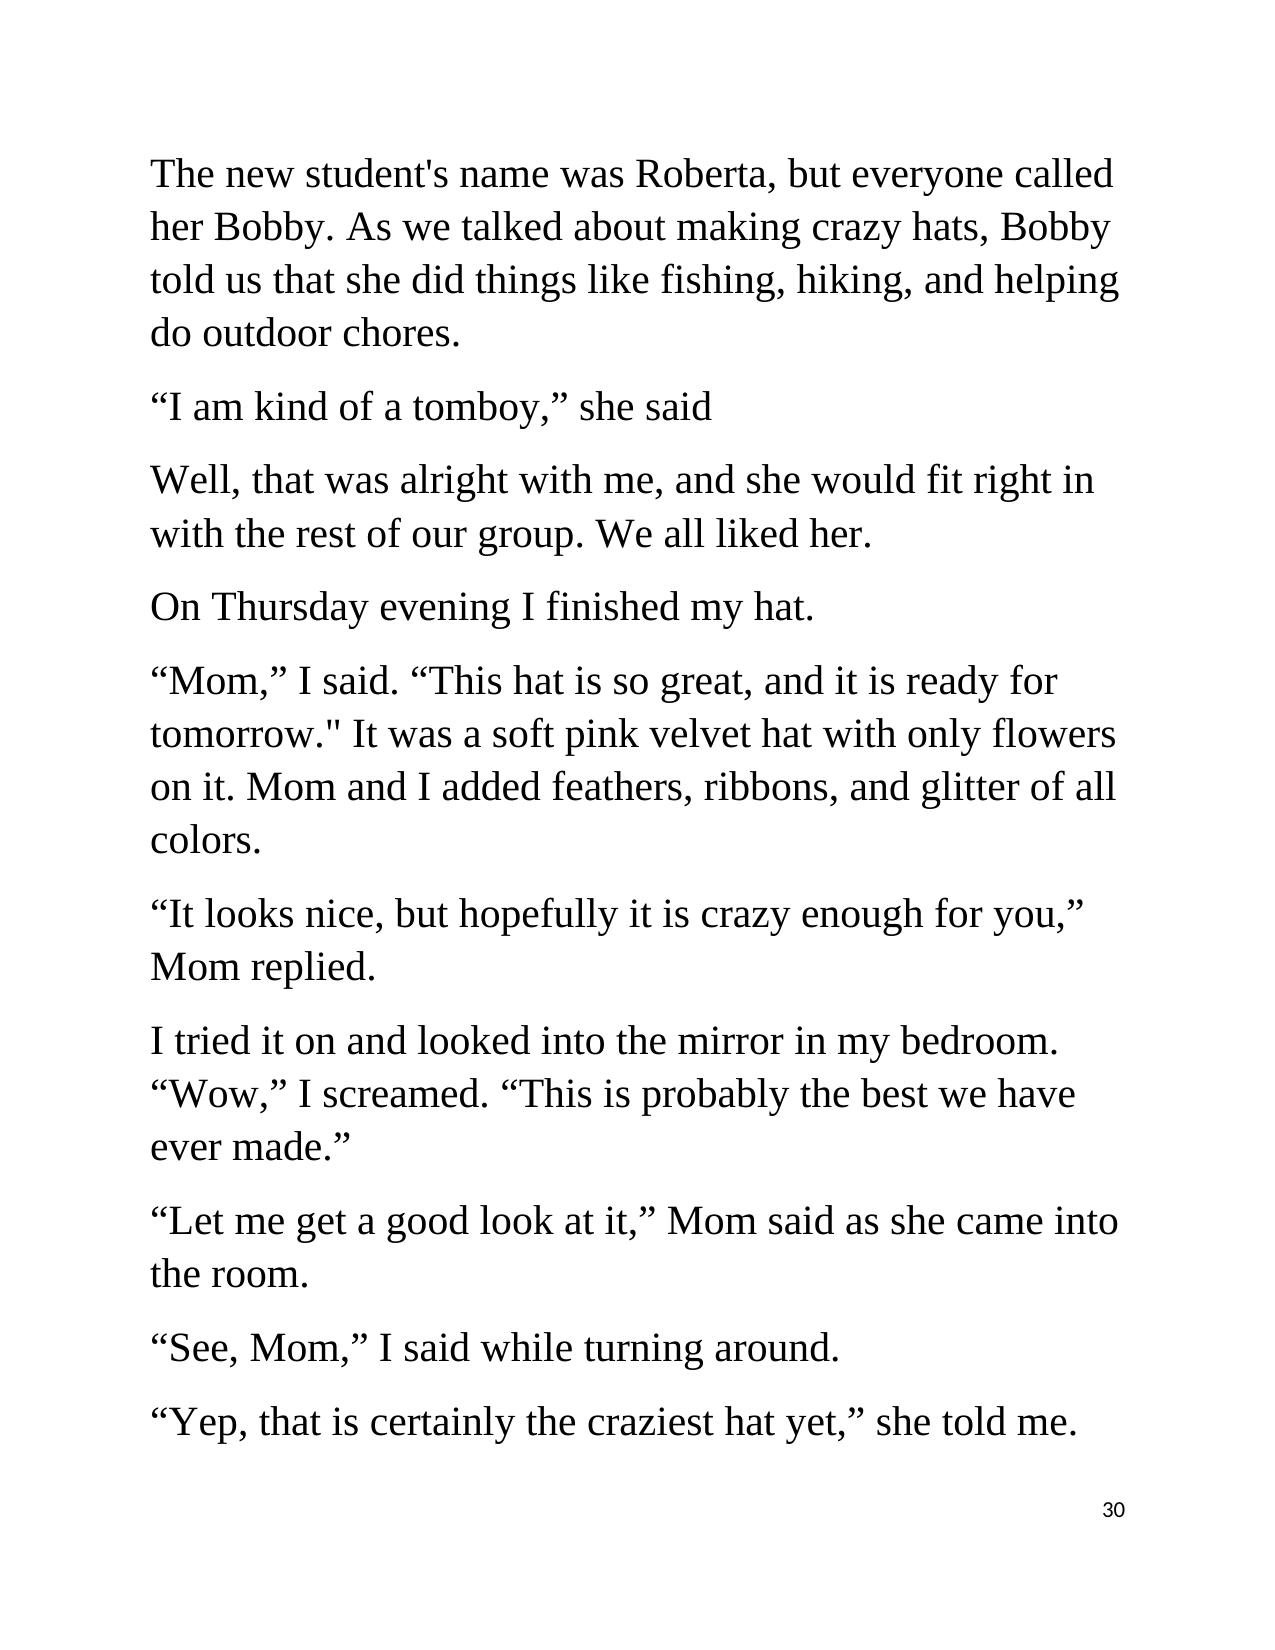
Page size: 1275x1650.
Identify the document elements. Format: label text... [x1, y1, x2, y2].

text Well, that was alright with me, and she would fit right in with the rest of our group. We all liked her. [150, 457, 1125, 556]
text “Mom,” I said. “This hat is so great, and it is ready for tomorrow." It was a soft pink velvet hat with only flowers on it. Mom and I added feathers, ribbons, and glitter of all colors. [150, 657, 1125, 863]
text “I am kind of a tomboy,” she said [150, 383, 1125, 429]
text I tried it on and looked into the mirror in my bedroom. “Wow,” I screamed. “This is probably the best we have ever made.” [150, 1017, 1125, 1169]
text The new student's name was Roberta, but everyone called her Bobby. As we talked about making crazy hats, Bobby told us that she did things like fishing, hiking, and helping do outdoor chores. [150, 150, 1125, 355]
text “See, Mom,” I said while turning around. [150, 1324, 1125, 1370]
text “Let me get a good look at it,” Mom said as she came into the room. [150, 1197, 1125, 1296]
text “It looks nice, but hopefully it is crazy enough for you,” Mom replied. [150, 890, 1125, 989]
text On Thursday evening I finished my hat. [150, 584, 1125, 630]
text “Yep, that is certainly the craziest hat yet,” she told me. [150, 1398, 1125, 1444]
